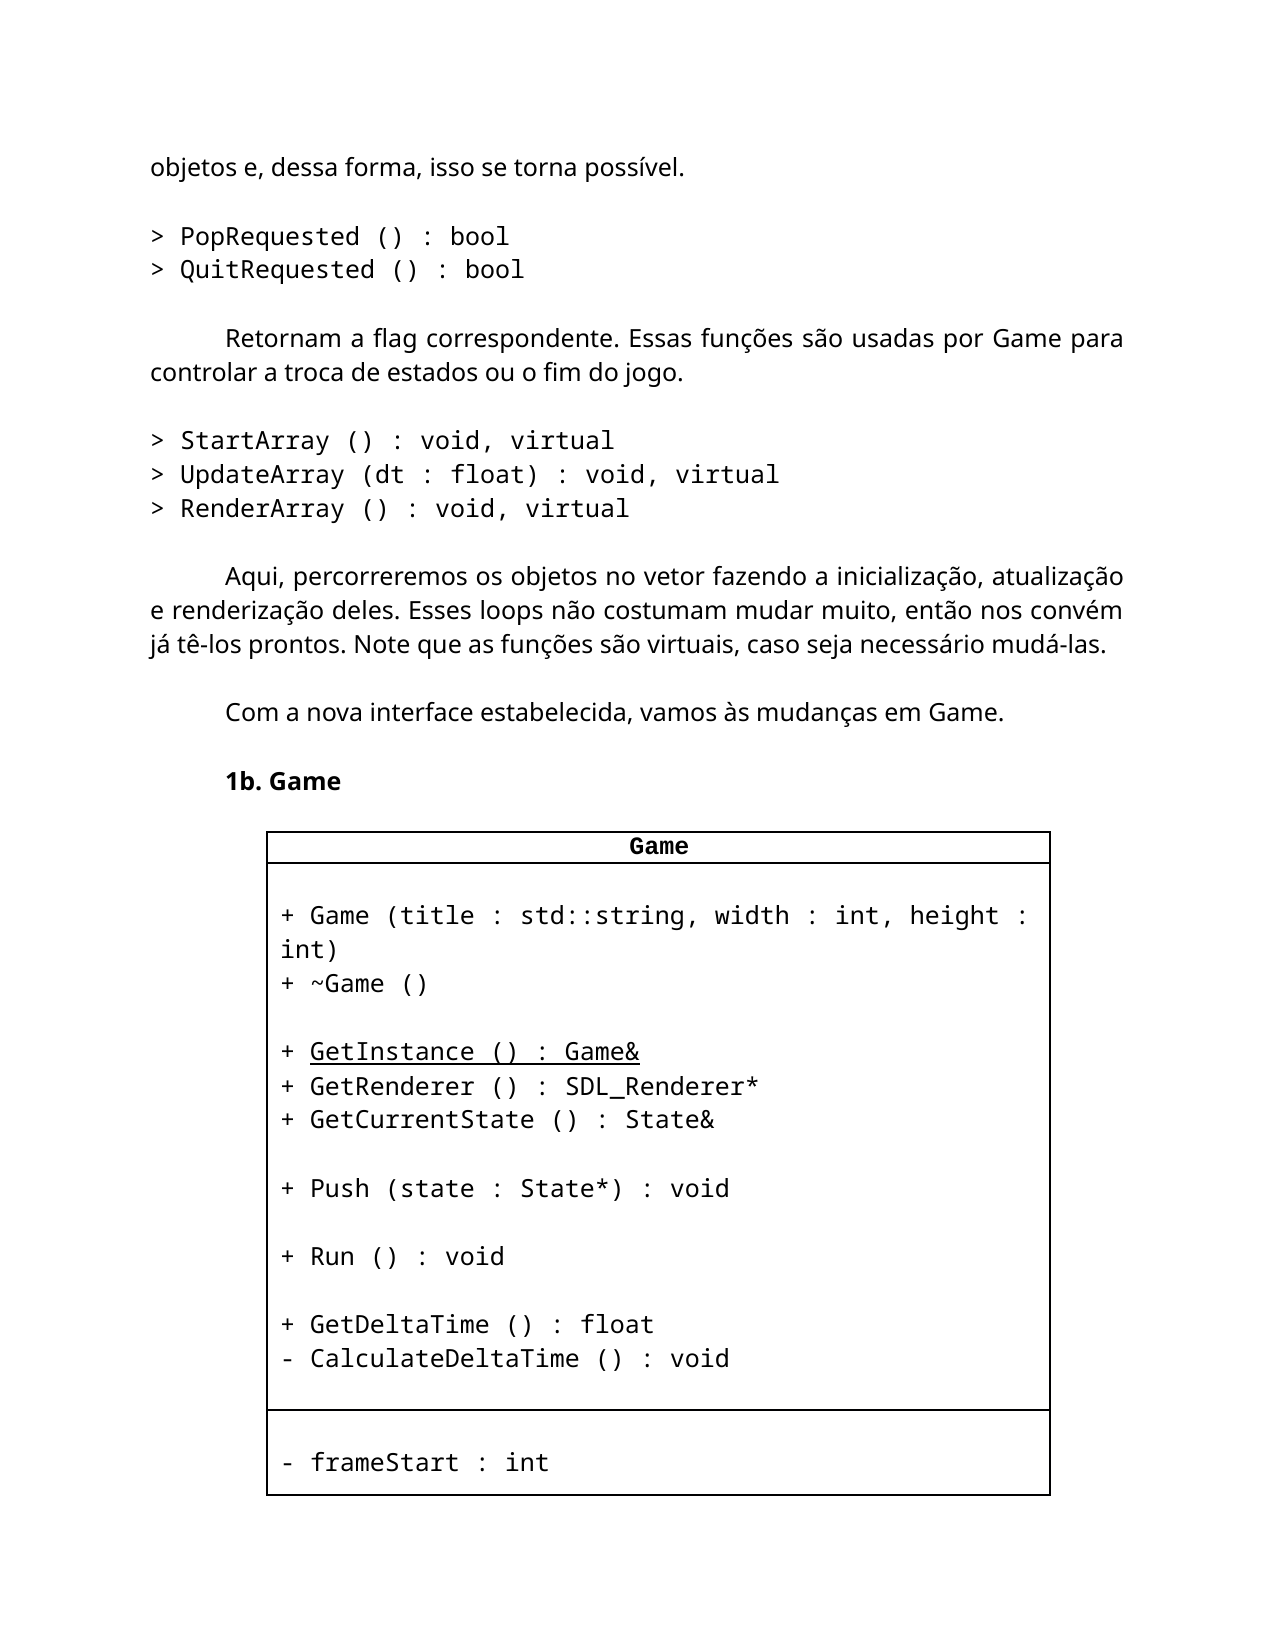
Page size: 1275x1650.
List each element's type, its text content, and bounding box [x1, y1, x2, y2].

text > RenderArray () : void, virtual [150, 491, 1125, 525]
table_cell + Game (title : std::string, width : int, height : int) + ~Game () + GetInstance () : Game& + GetRenderer () : SDL_Renderer* + GetCurrentState () : State& + Push (state : State*) : void + Run () : void + GetDeltaTime () : float - CalculateDeltaTime () : void [268, 864, 1049, 1409]
text 1b. Game [150, 763, 1125, 797]
text > PopRequested () : bool [150, 218, 1125, 252]
text Com a nova interface estabelecida, vamos às mudanças em Game. [150, 695, 1125, 729]
text Aqui, percorreremos os objetos no vetor fazendo a inicialização, atualização e renderização deles. Esses loops não costumam mudar muito, então nos convém já tê-los prontos. Note que as funções são virtuais, caso seja necessário mudá-las. [150, 559, 1125, 661]
table_header Game [268, 833, 1049, 862]
text > UpdateArray (dt : float) : void, virtual [150, 457, 1125, 491]
text > QuitRequested () : bool [150, 252, 1125, 286]
text Retornam a flag correspondente. Essas funções são usadas por Game para controlar a troca de estados ou o fim do jogo. [150, 320, 1125, 388]
table_cell - frameStart : int [268, 1411, 1049, 1494]
text objetos e, dessa forma, isso se torna possível. [150, 150, 1125, 184]
text > StartArray () : void, virtual [150, 422, 1125, 457]
